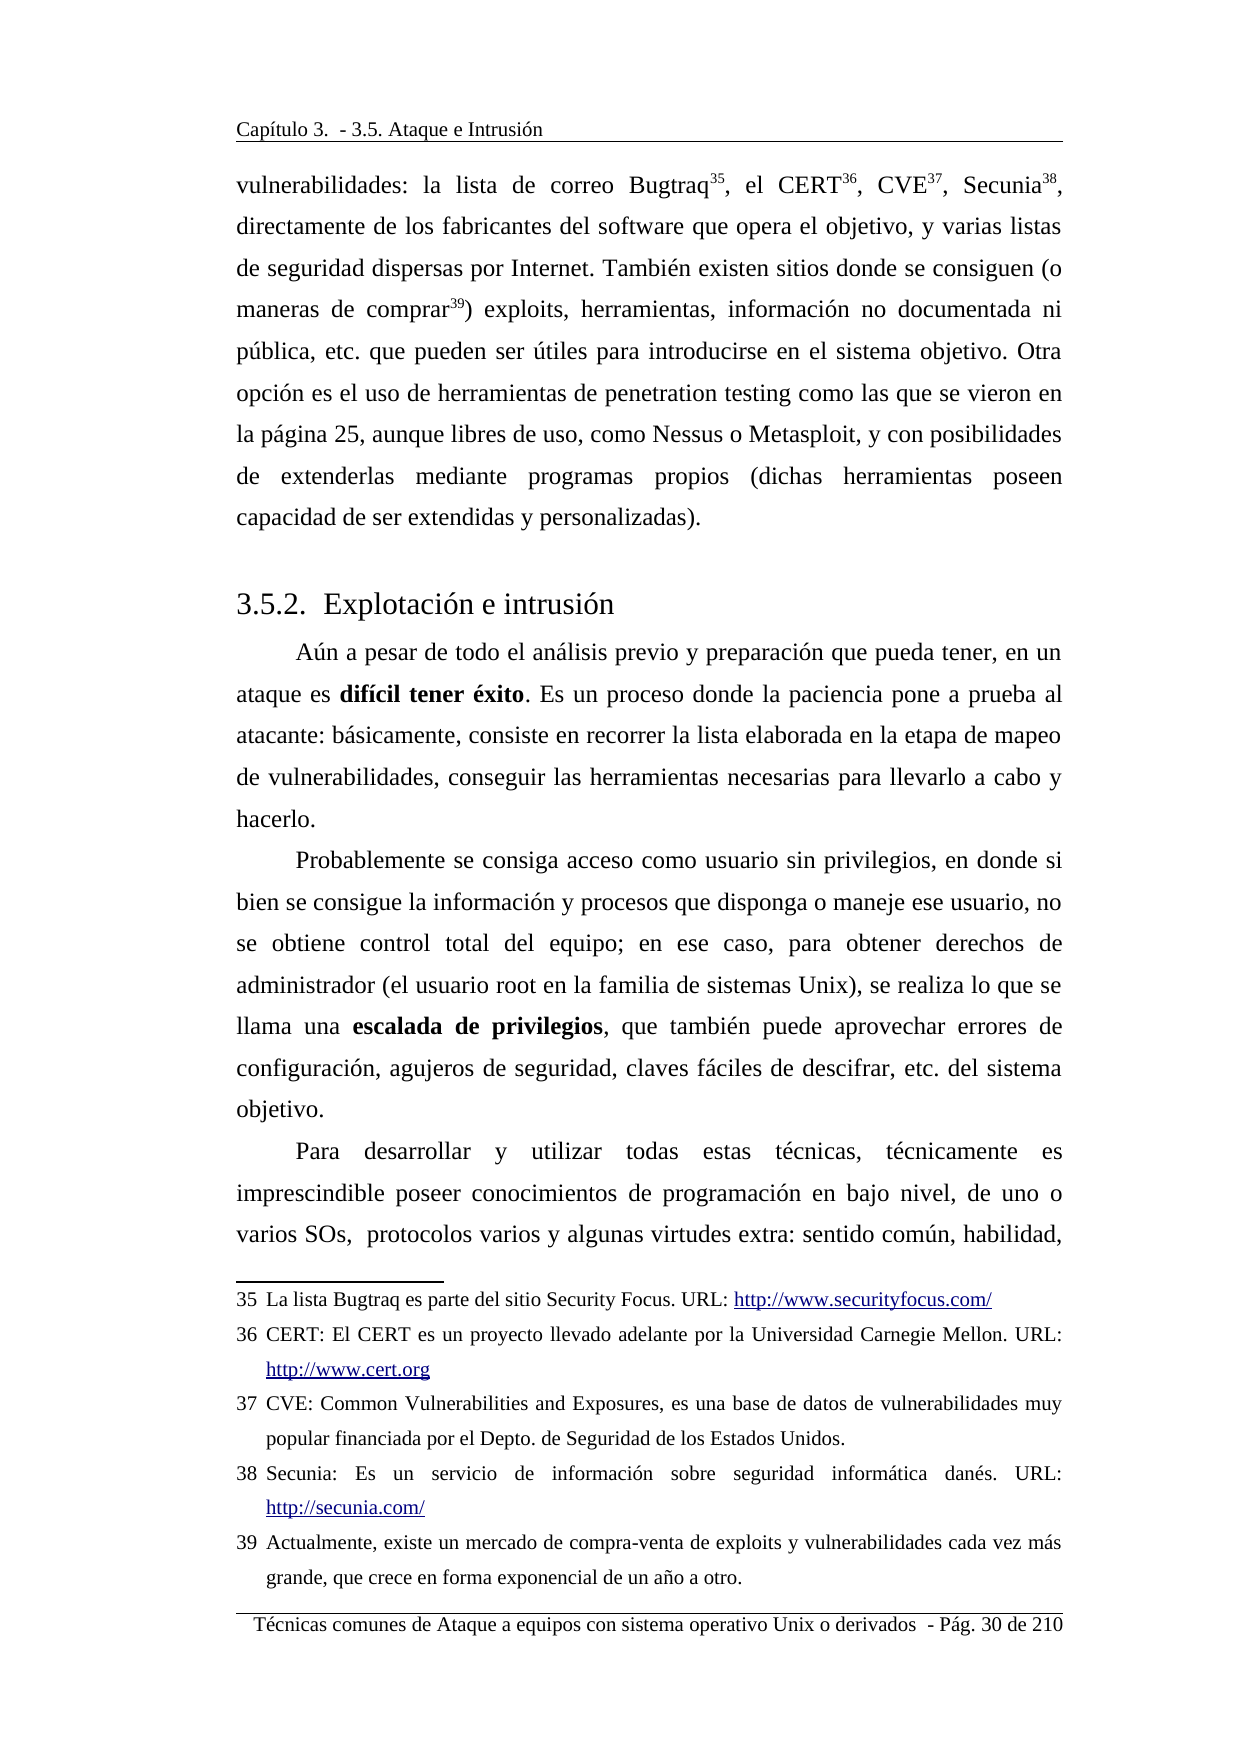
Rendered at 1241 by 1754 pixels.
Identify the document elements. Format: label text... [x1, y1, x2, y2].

text vulnerabilidades: la lista de correo Bugtraq, el CERT, CVE, Secunia, directamente de los fabricantes del software que opera el objetivo, y varias listas de seguridad dispersas por Internet. También existen sitios donde se consiguen (o maneras de comprar) exploits, herramientas, información no documentada ni pública, etc. que pueden ser útiles para introducirse en el sistema objetivo. Otra opción es el uso de herramientas de penetration testing como las que se vieron en la página 25, aunque libres de uso, como Nessus o Metasploit, y con posibilidades de extenderlas mediante programas propios (dichas herramientas poseen capacidad de ser extendidas y personalizadas). [236, 171, 1063, 531]
text Actualmente, existe un mercado de compra-venta de exploits y vulnerabilidades cada vez más grande, que crece en forma exponencial de un año a otro. [236, 1531, 1063, 1589]
subtitle Explotación e intrusión [236, 587, 1063, 621]
text Aún a pesar de todo el análisis previo y preparación que pueda tener, en un ataque es difícil tener éxito. Es un proceso donde la paciencia pone a prueba al atacante: básicamente, consiste en recorrer la lista elaborada en la etapa de mapeo de vulnerabilidades, conseguir las herramientas necesarias para llevarlo a cabo y hacerlo. [236, 638, 1063, 832]
text CVE: Common Vulnerabilities and Exposures, es una base de datos de vulnerabilidades muy popular financiada por el Depto. de Seguridad de los Estados Unidos. [236, 1392, 1063, 1450]
text CERT: El CERT es un proyecto llevado adelante por la Universidad Carnegie Mellon. URL: http://www.cert.org [236, 1323, 1063, 1381]
text Para desarrollar y utilizar todas estas técnicas, técnicamente es imprescindible poseer conocimientos de programación en bajo nivel, de uno o varios SOs, protocolos varios y algunas virtudes extra: sentido común, habilidad, [236, 1137, 1063, 1248]
text Probablemente se consiga acceso como usuario sin privilegios, en donde si bien se consigue la información y procesos que disponga o maneje ese usuario, no se obtiene control total del equipo; en ese caso, para obtener derechos de administrador (el usuario root en la familia de sistemas Unix), se realiza lo que se llama una escalada de privilegios, que también puede aprovechar errores de configuración, agujeros de seguridad, claves fáciles de descifrar, etc. del sistema objetivo. [236, 846, 1063, 1123]
text Secunia: Es un servicio de información sobre seguridad informática danés. URL: http://secunia.com/ [236, 1461, 1063, 1519]
text La lista Bugtraq es parte del sitio Security Focus. URL: http://www.securityfocus.com/ [236, 1288, 1063, 1311]
